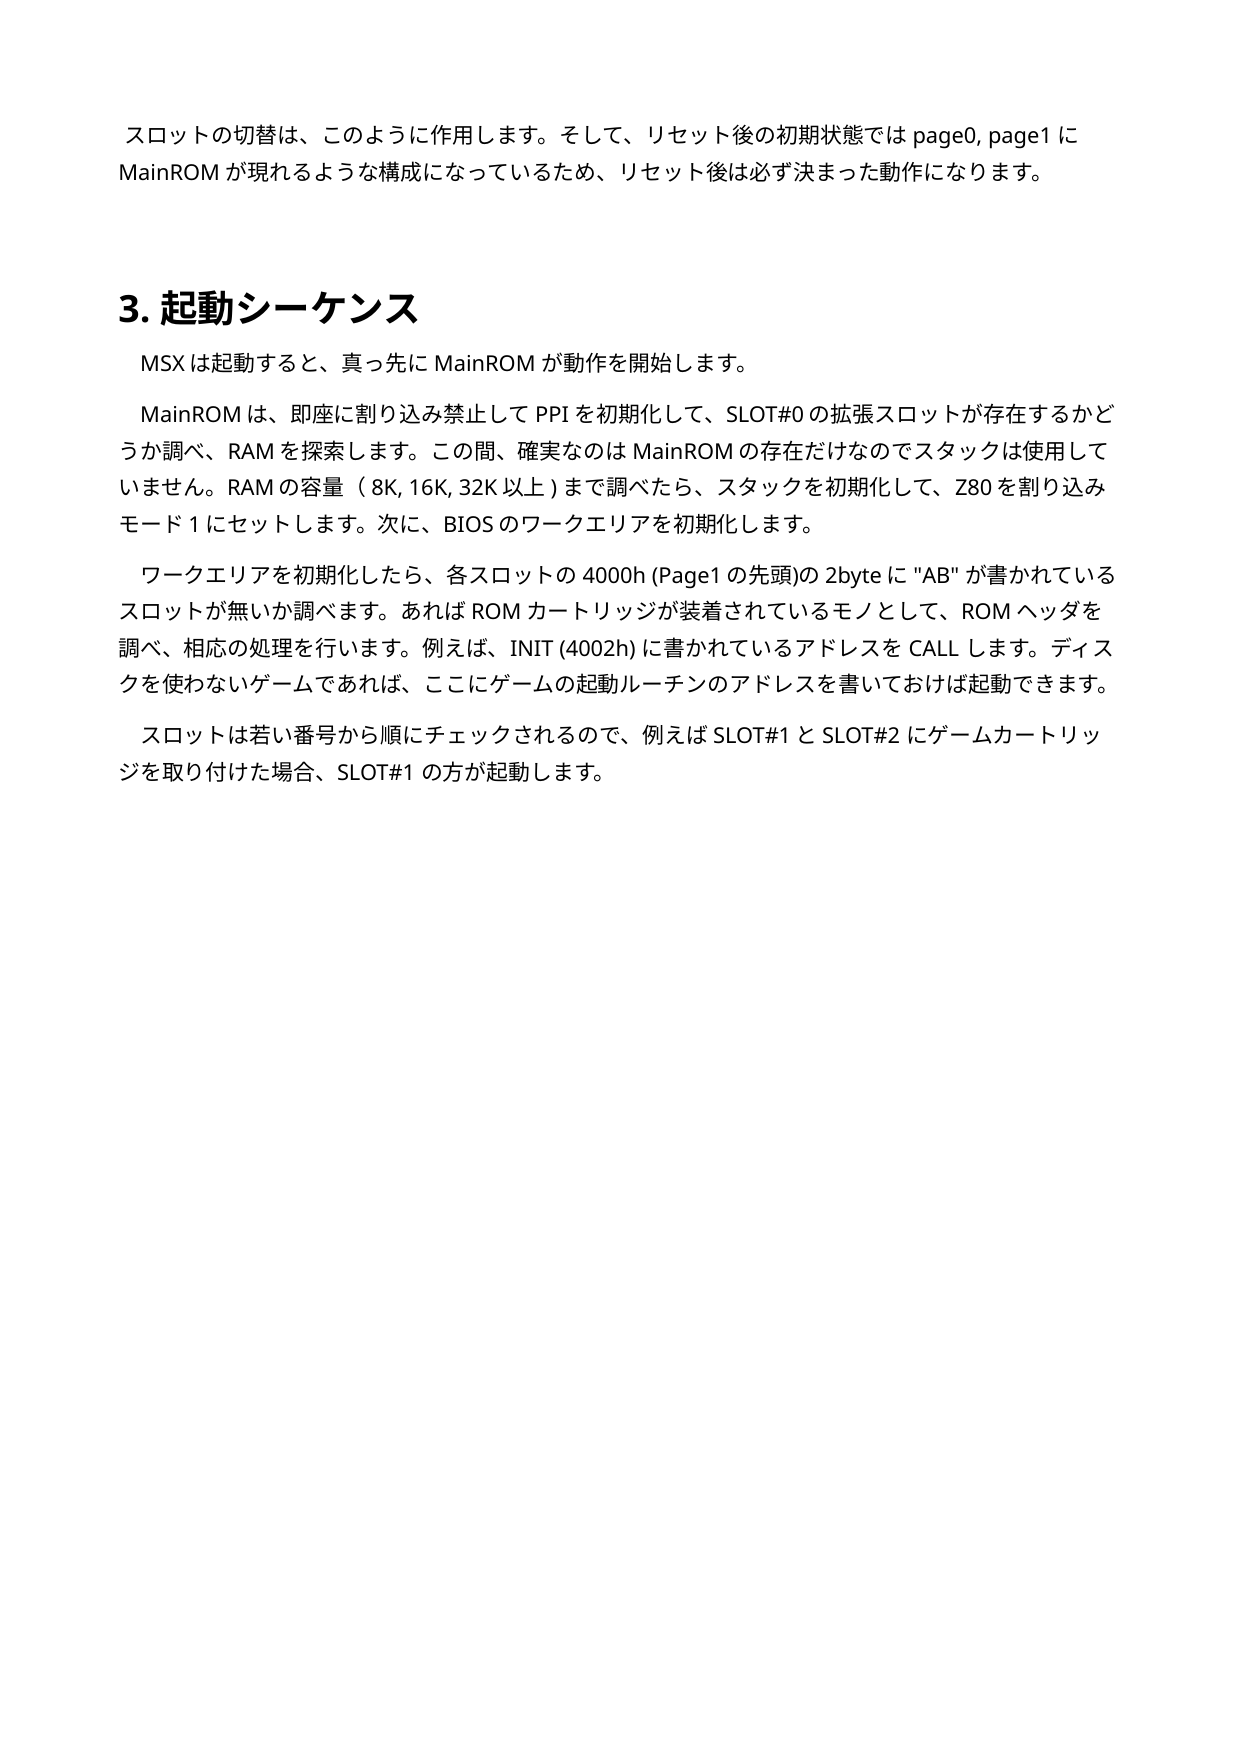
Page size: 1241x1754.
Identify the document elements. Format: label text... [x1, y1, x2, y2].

text スロットは若い番号から順にチェックされるので、例えば SLOT#1とSLOT#2 にゲームカートリッジを取り付けた場合、SLOT#1 の方が起動します。 [118, 718, 1122, 786]
subtitle 3. 起動シーケンス [118, 279, 1122, 334]
text MSXは起動すると、真っ先に MainROM が動作を開始します。 [118, 346, 1122, 378]
text ワークエリアを初期化したら、各スロットの 4000h (Page1の先頭)の2byteに "AB" が書かれているスロットが無いか調べます。あれば ROMカートリッジが装着されているモノとして、ROMヘッダを調べ、相応の処理を行います。例えば、INIT (4002h) に書かれているアドレスを CALL します。ディスクを使わないゲームであれば、ここにゲームの起動ルーチンのアドレスを書いておけば起動できます。 [118, 558, 1122, 699]
text スロットの切替は、このように作用します。そして、リセット後の初期状態では page0, page1 に MainROM が現れるような構成になっているため、リセット後は必ず決まった動作になります。 [118, 118, 1122, 186]
text MainROMは、即座に割り込み禁止して PPI を初期化して、SLOT#0の拡張スロットが存在するかどうか調べ、RAMを探索します。この間、確実なのは MainROMの存在だけなのでスタックは使用していません。RAMの容量（ 8K, 16K, 32K以上 ) まで調べたら、スタックを初期化して、Z80を割り込みモード1にセットします。次に、BIOSのワークエリアを初期化します。 [118, 397, 1122, 538]
